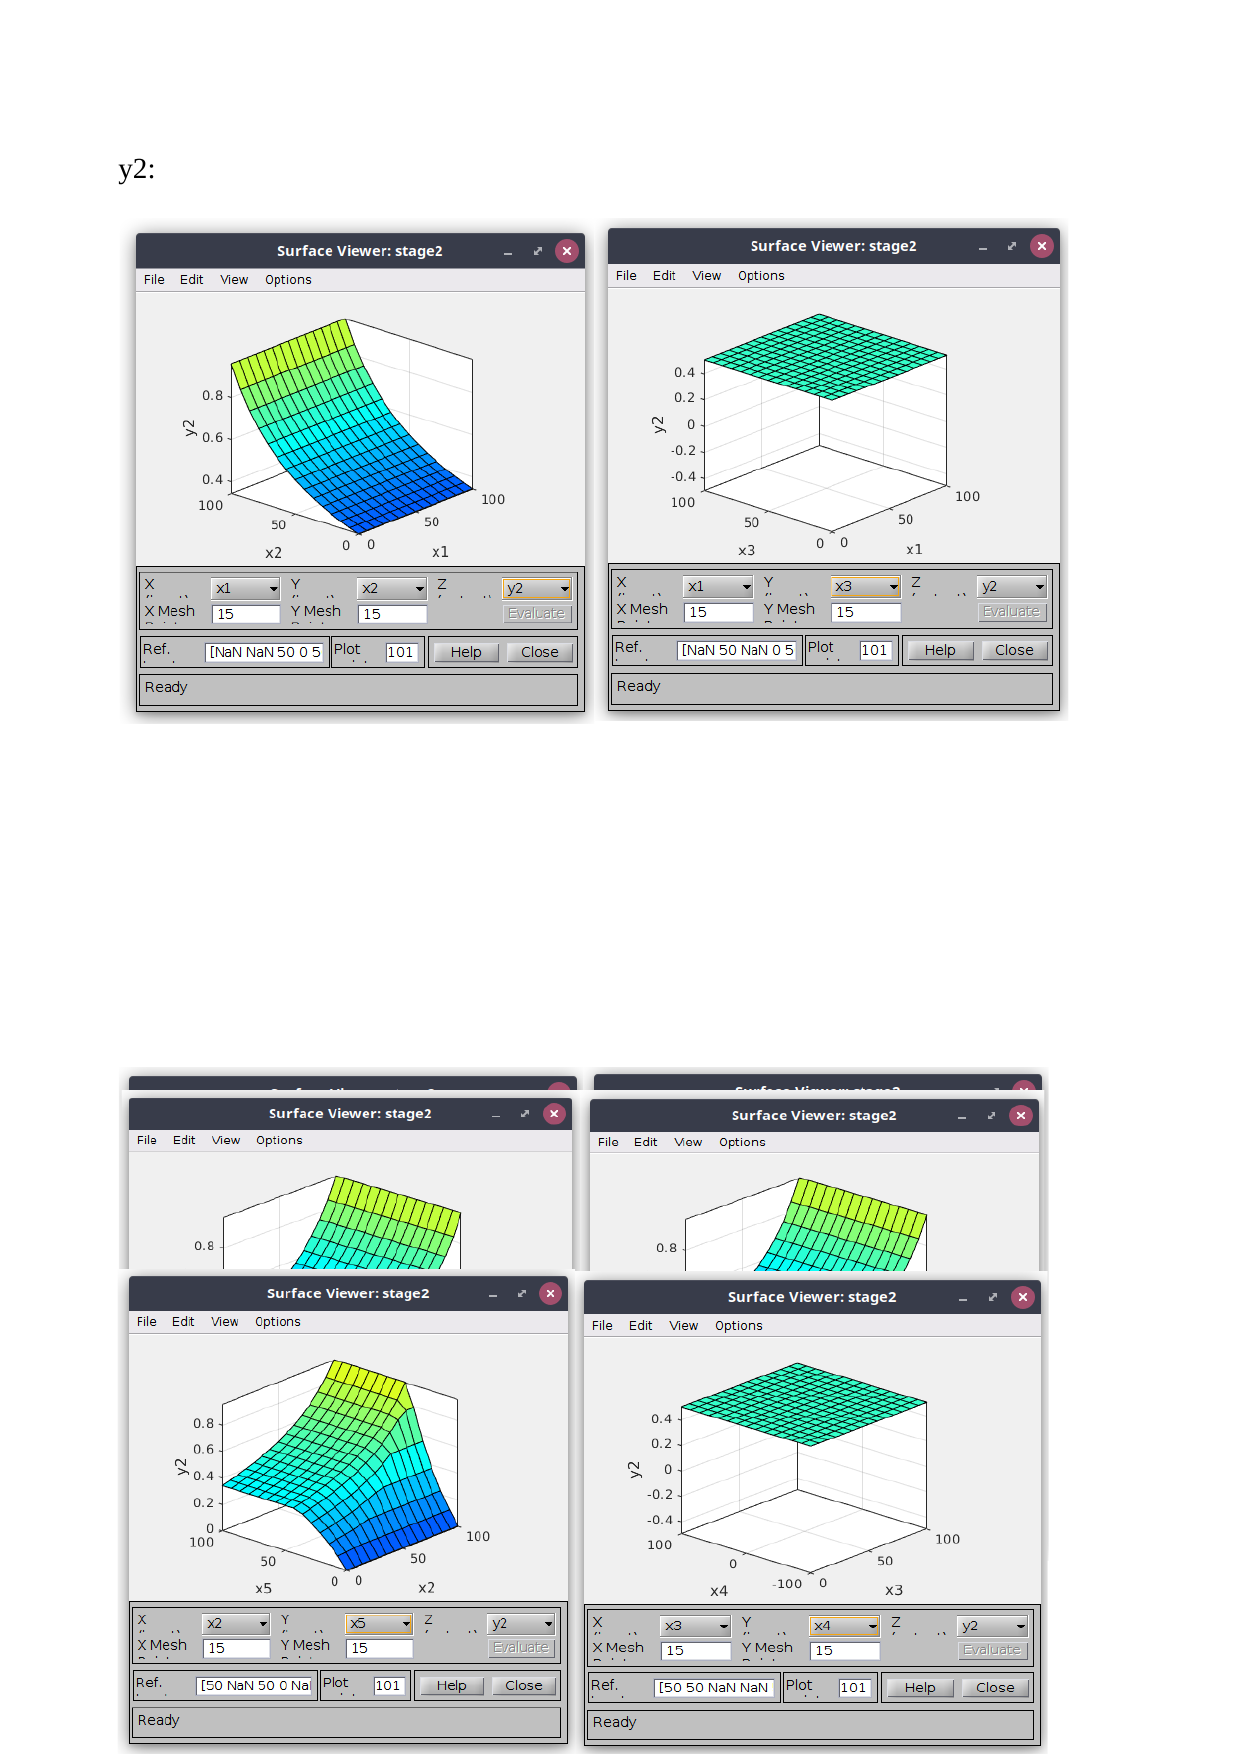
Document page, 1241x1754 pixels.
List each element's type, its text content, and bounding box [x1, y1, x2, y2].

picture [119, 218, 1069, 724]
picture [117, 1067, 1049, 1754]
text y2: [118, 152, 1122, 185]
